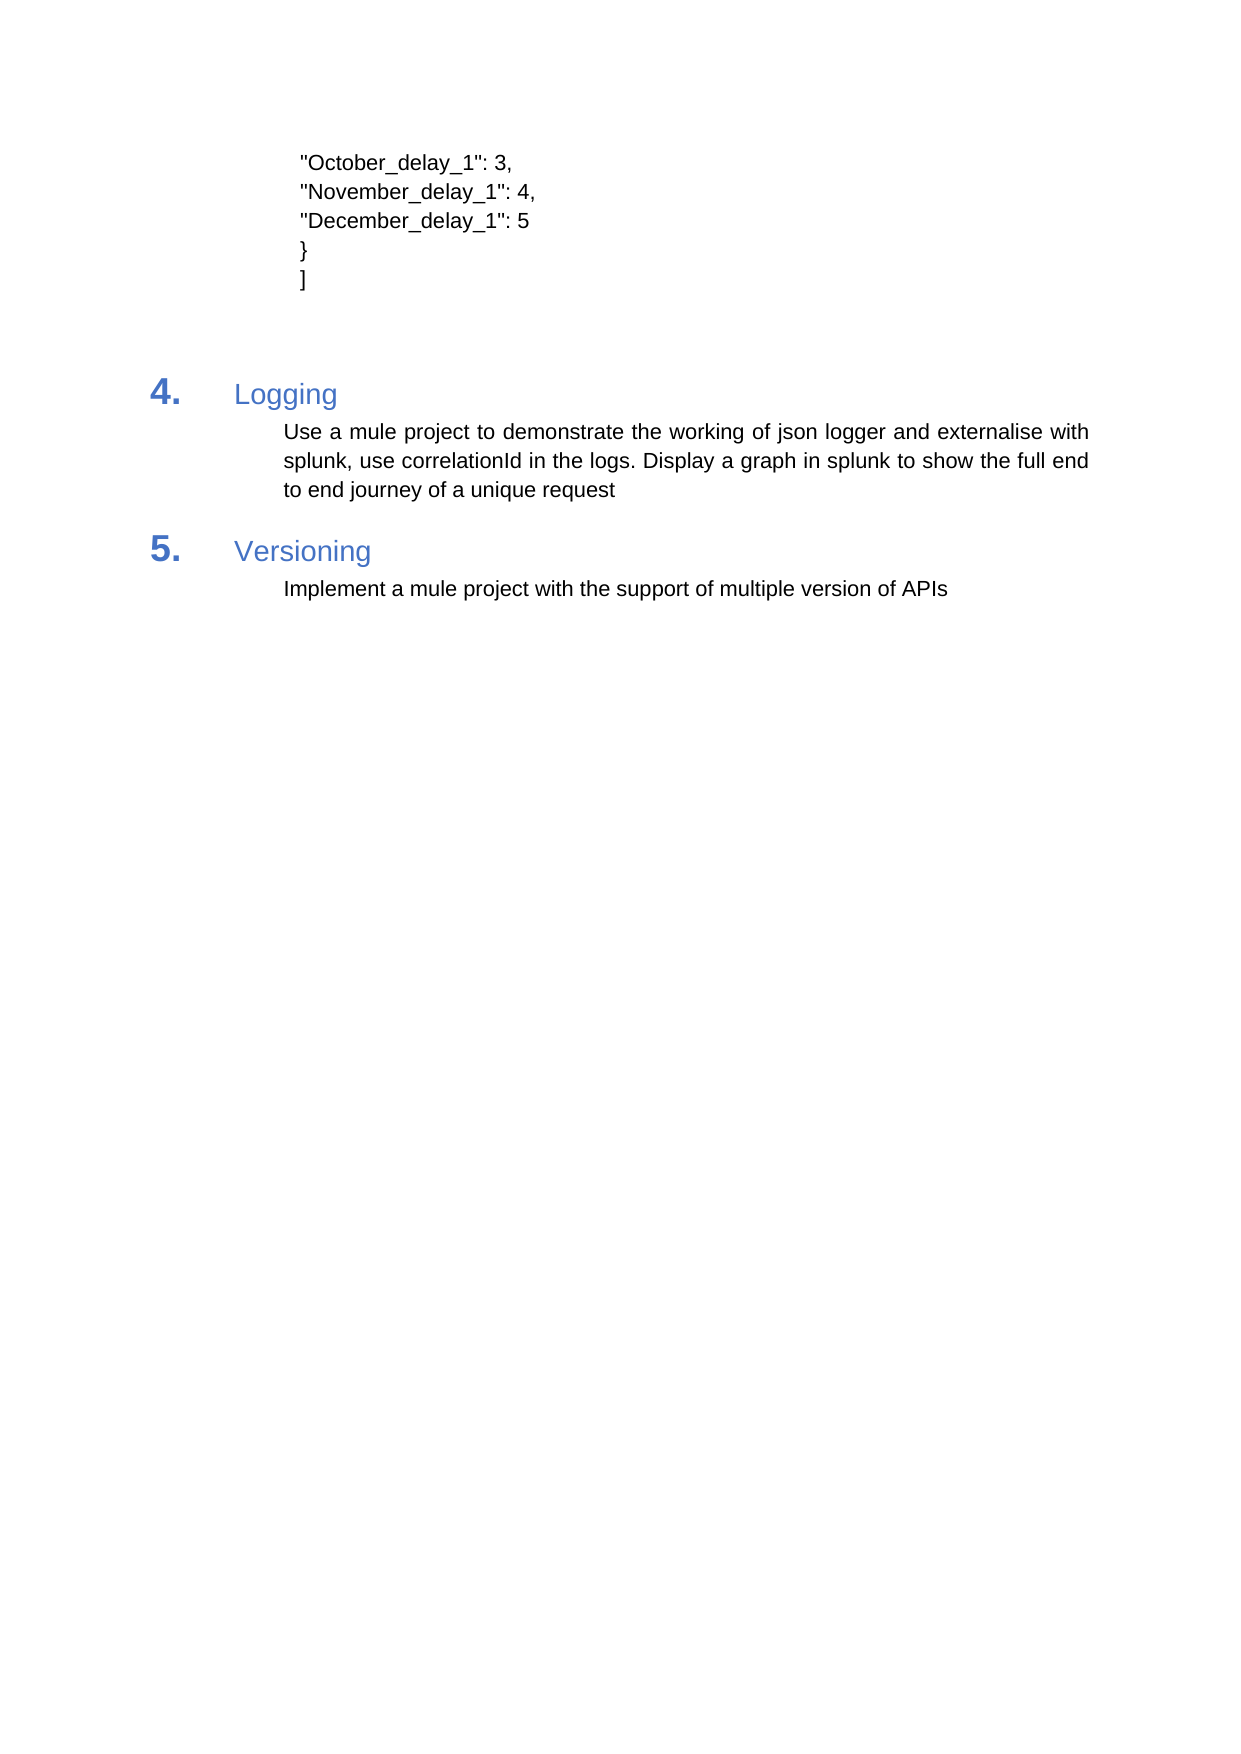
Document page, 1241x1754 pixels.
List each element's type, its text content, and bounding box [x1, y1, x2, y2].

text 4. Logging [150, 369, 1090, 412]
text "December_delay_1": 5 [300, 208, 1090, 233]
text Use a mule project to demonstrate the working of json logger and externalise with splunk, use correlationId in the logs. Display a graph in splunk to show the full end to end journey of a unique request [283, 419, 1090, 502]
text "October_delay_1": 3, [300, 150, 1090, 175]
text 5. Versioning [150, 526, 1090, 569]
text ] [300, 266, 1090, 291]
text } [300, 237, 1090, 262]
text "November_delay_1": 4, [300, 179, 1090, 204]
text Implement a mule project with the support of multiple version of APIs [283, 576, 1090, 601]
